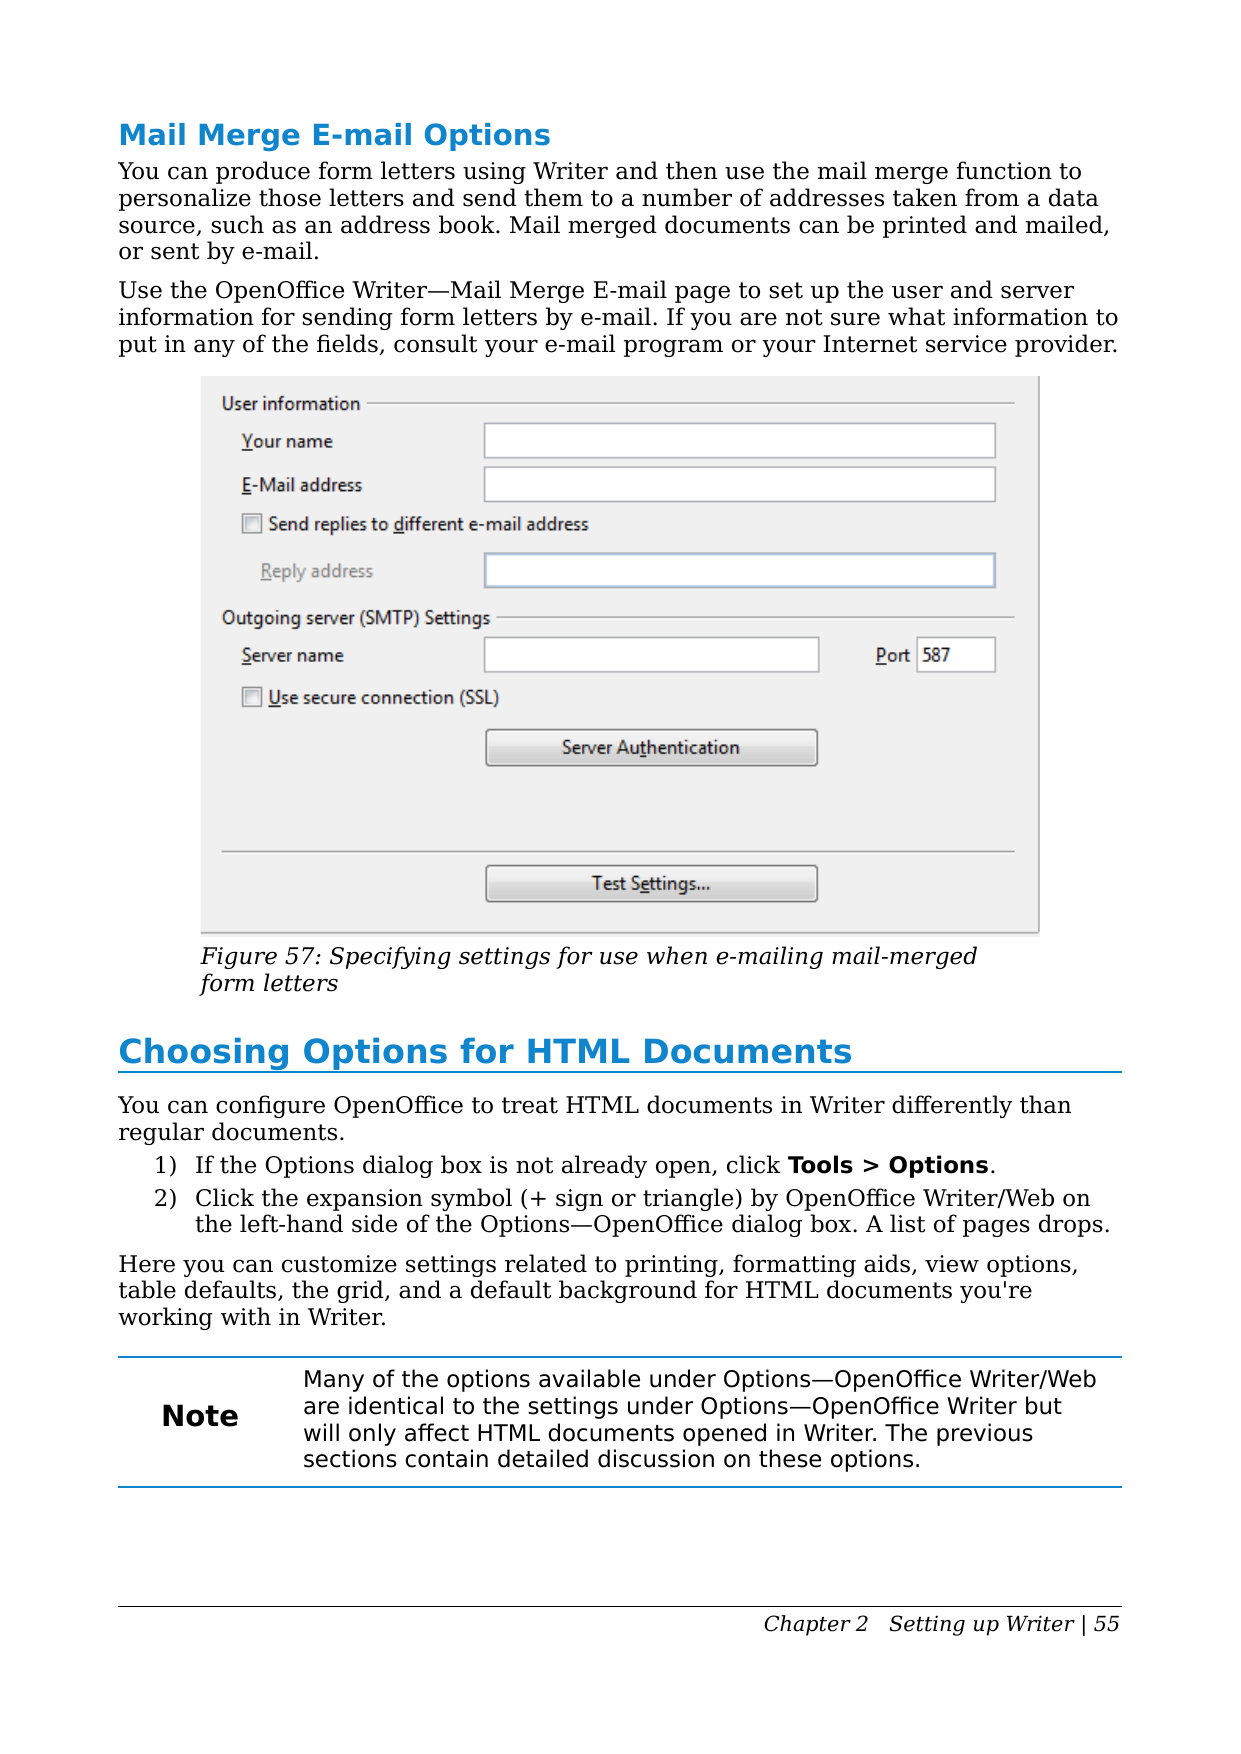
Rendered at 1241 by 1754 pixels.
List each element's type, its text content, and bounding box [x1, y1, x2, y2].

text Figure 57: Specifying settings for use when e-mailing mail-merged form letters [201, 943, 1040, 996]
text Here you can customize settings related to printing, formatting aids, view options, table defaults, the grid, and a default background for HTML documents you're working with in Writer. [118, 1251, 1122, 1331]
text You can produce form letters using Writer and then use the mail merge function to personalize those letters and send them to a number of addresses taken from a data source, such as an address book. Mail merged documents can be printed and mailed, or sent by e-mail. [118, 158, 1122, 265]
list Click the expansion symbol (+ sign or triangle) by OpenOffice Writer/Web on the left-hand side of the Options—OpenOffice dialog box. A list of pages drops. [177, 1185, 1122, 1238]
table_header Many of the options available under Options—OpenOffice Writer/Web are identical to the settings under Options—OpenOffice Writer but will only affect HTML documents opened in Writer. The previous sections contain detailed discussion on these options. [281, 1358, 1122, 1486]
subtitle Mail Merge E-mail Options [118, 118, 1122, 152]
text Use the OpenOffice Writer—Mail Merge E-mail page to set up the user and server information for sending form letters by e-mail. If you are not sure what information to put in any of the fields, consult your e-mail program or your Internet service provider. [118, 278, 1122, 358]
picture [200, 376, 1040, 937]
list You can configure OpenOffice to treat HTML documents in Writer differently than regular documents. [118, 1092, 1122, 1146]
list If the Options dialog box is not already open, click Tools > Options. [177, 1152, 1122, 1179]
table_header Note [118, 1358, 281, 1486]
subtitle Choosing Options for HTML Documents [118, 1032, 1122, 1071]
